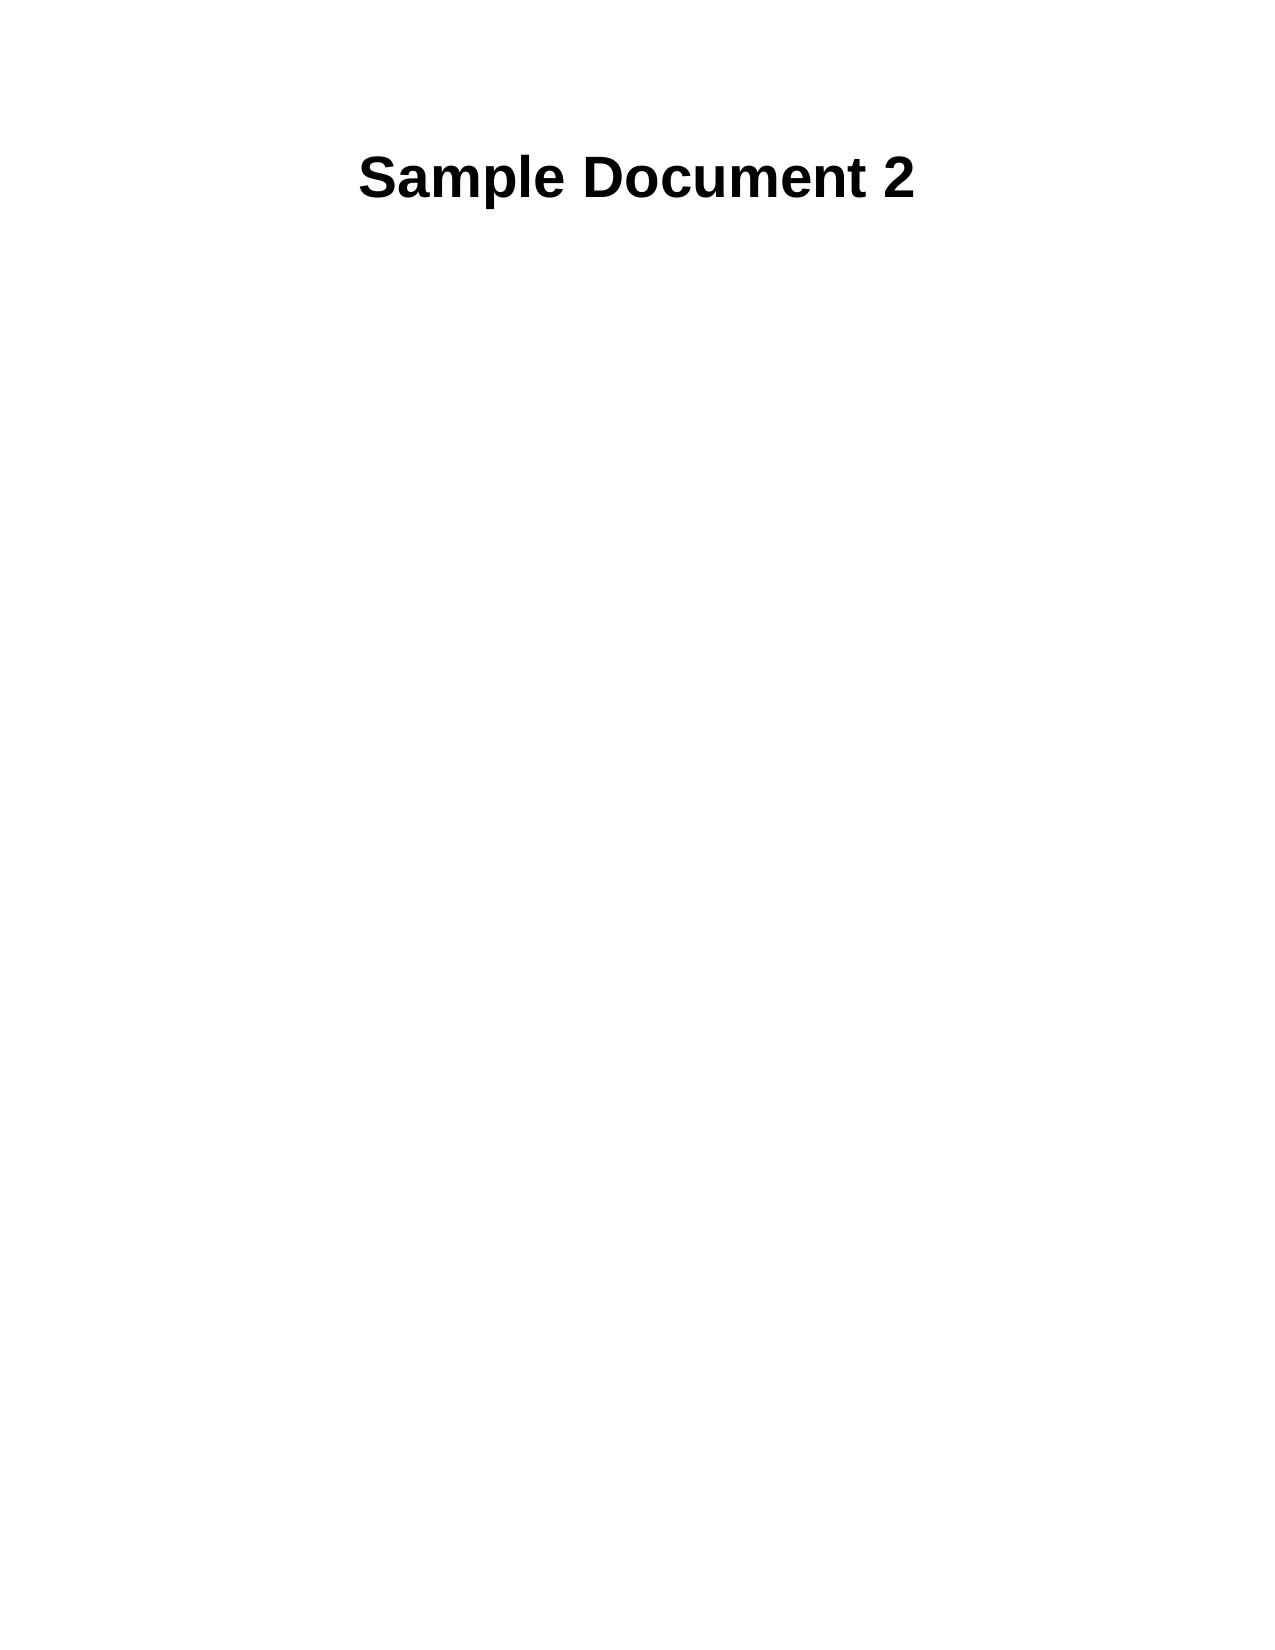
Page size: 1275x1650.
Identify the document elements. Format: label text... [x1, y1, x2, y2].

title Sample Document 2 [118, 143, 1157, 210]
